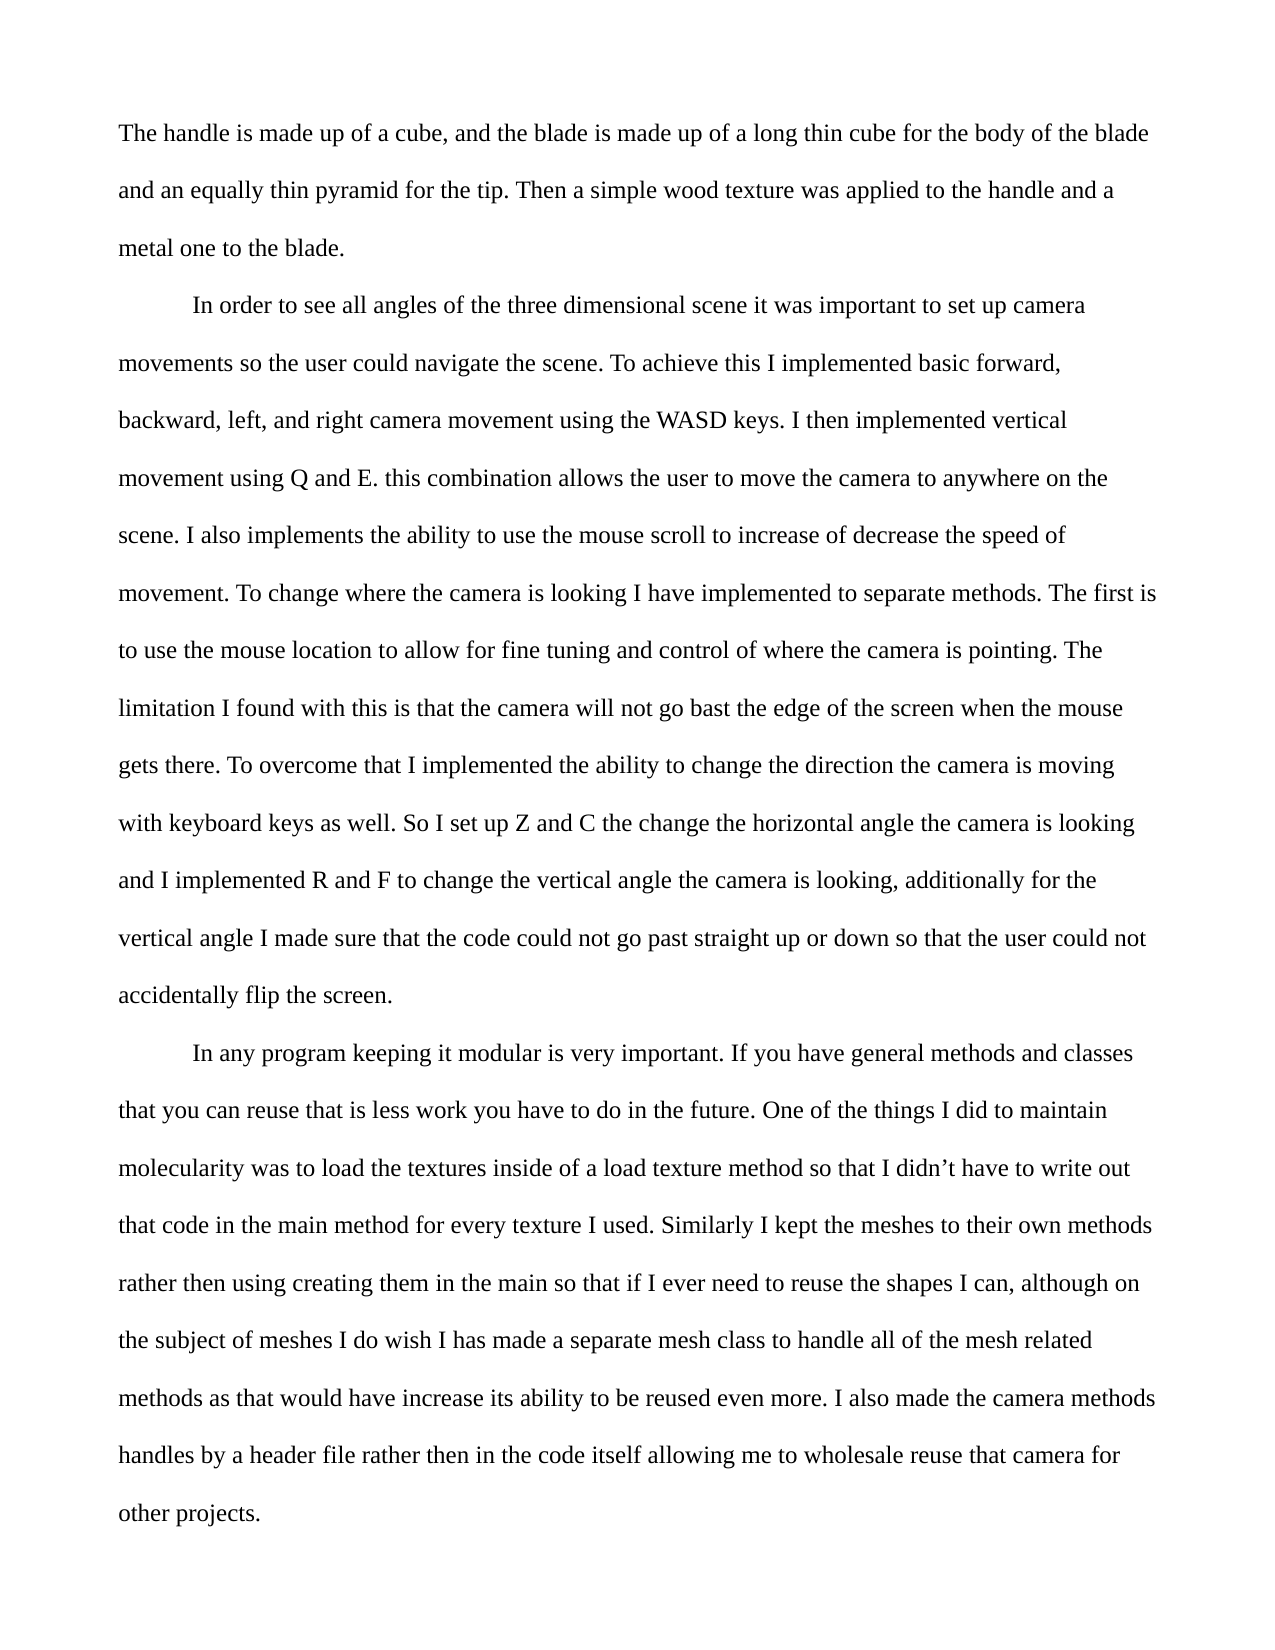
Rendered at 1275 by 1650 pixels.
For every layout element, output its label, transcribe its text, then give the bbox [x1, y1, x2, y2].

text In any program keeping it modular is very important. If you have general methods and classes that you can reuse that is less work you have to do in the future. One of the things I did to maintain molecularity was to load the textures inside of a load texture method so that I didn’t have to write out that code in the main method for every texture I used. Similarly I kept the meshes to their own methods rather then using creating them in the main so that if I ever need to reuse the shapes I can, although on the subject of meshes I do wish I has made a separate mesh class to handle all of the mesh related methods as that would have increase its ability to be reused even more. I also made the camera methods handles by a header file rather then in the code itself allowing me to wholesale reuse that camera for other projects. [118, 1038, 1157, 1527]
text In order to see all angles of the three dimensional scene it was important to set up camera movements so the user could navigate the scene. To achieve this I implemented basic forward, backward, left, and right camera movement using the WASD keys. I then implemented vertical movement using Q and E. this combination allows the user to move the camera to anywhere on the scene. I also implements the ability to use the mouse scroll to increase of decrease the speed of movement. To change where the camera is looking I have implemented to separate methods. The first is to use the mouse location to allow for fine tuning and control of where the camera is pointing. The limitation I found with this is that the camera will not go bast the edge of the screen when the mouse gets there. To overcome that I implemented the ability to change the direction the camera is moving with keyboard keys as well. So I set up Z and C the change the horizontal angle the camera is looking and I implemented R and F to change the vertical angle the camera is looking, additionally for the vertical angle I made sure that the code could not go past straight up or down so that the user could not accidentally flip the screen. [118, 291, 1157, 1009]
text The handle is made up of a cube, and the blade is made up of a long thin cube for the body of the blade and an equally thin pyramid for the tip. Then a simple wood texture was applied to the handle and a metal one to the blade. [118, 118, 1157, 262]
